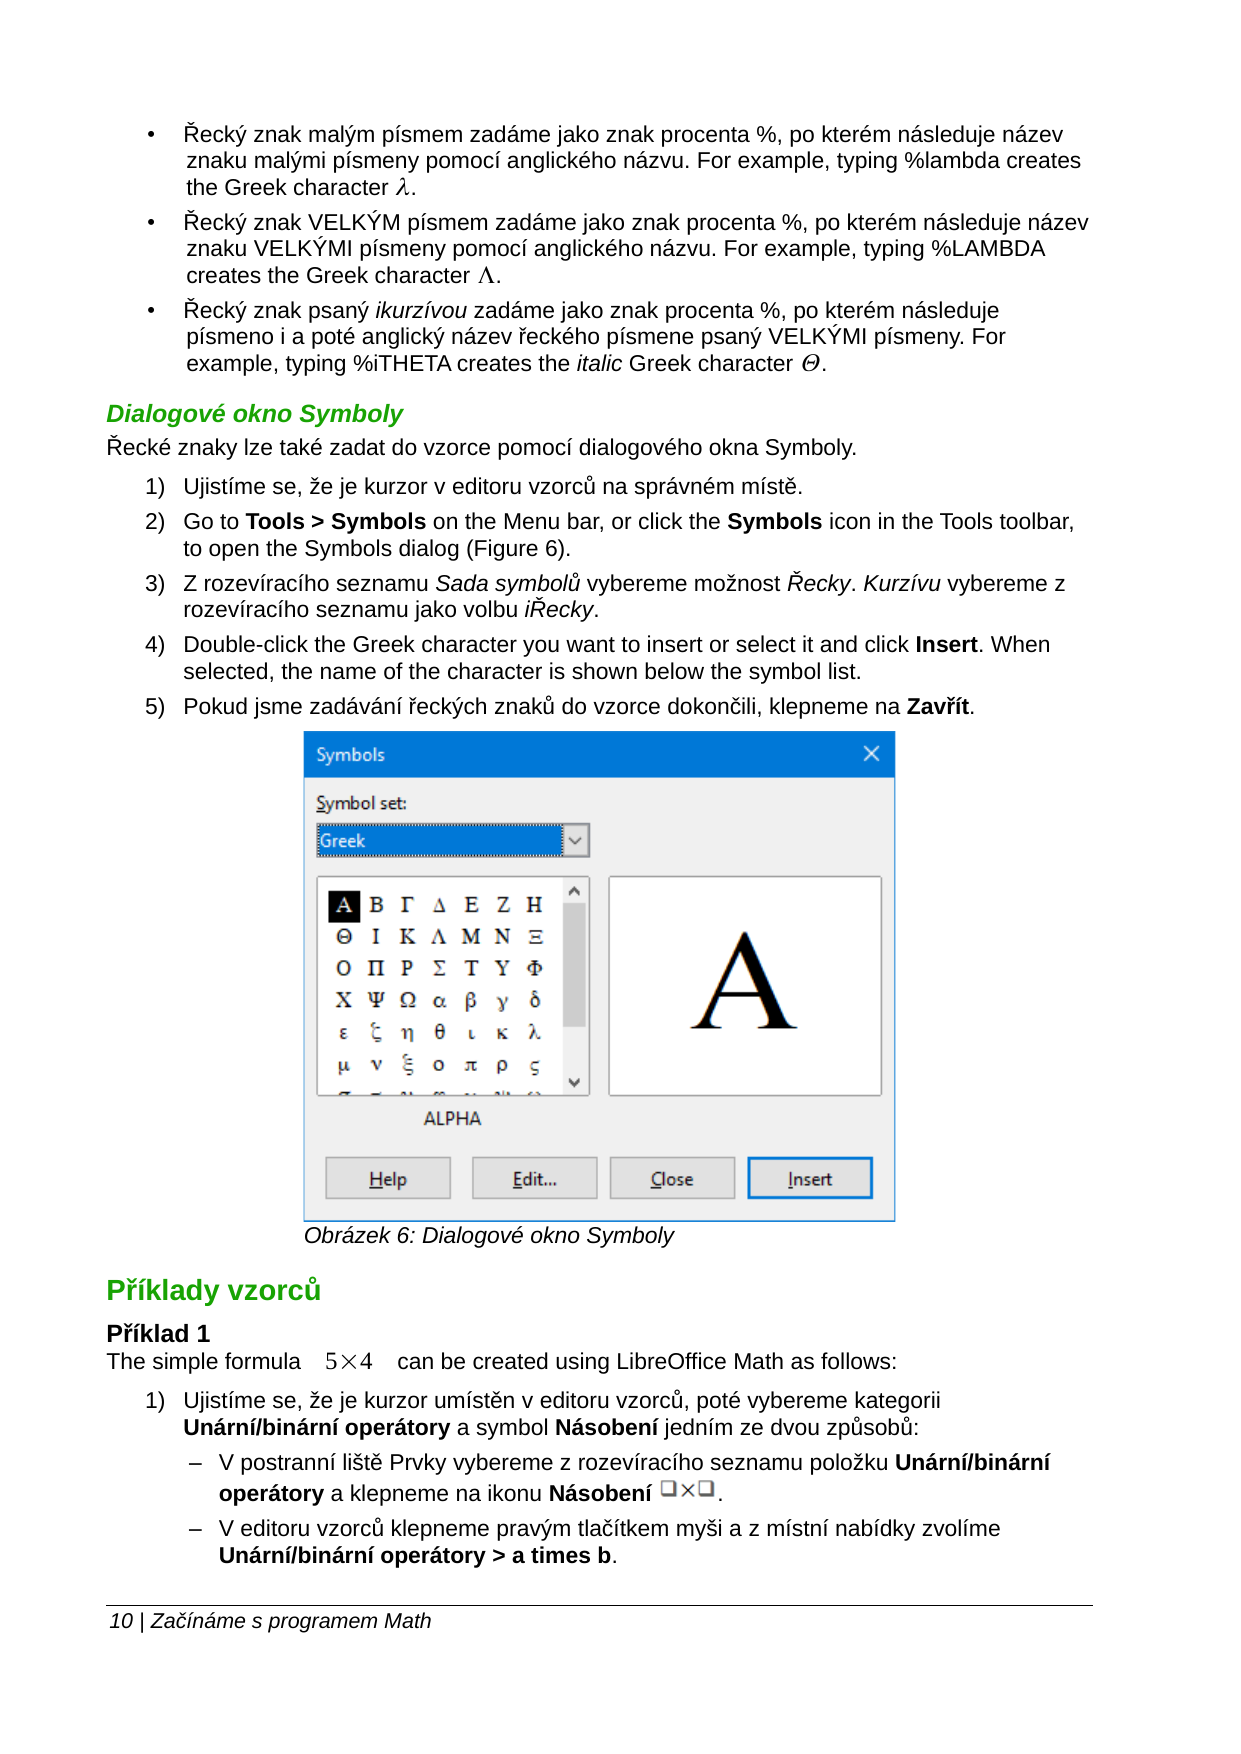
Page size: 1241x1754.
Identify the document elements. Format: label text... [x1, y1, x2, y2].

list Řecký znak malým písmem zadáme jako znak procenta %, po kterém následuje název znaku malými písmeny pomocí anglického názvu. For example, typing %lambda creates the Greek character . [144, 118, 1093, 200]
text Příklad 1 [106, 1318, 1093, 1347]
text Obrázek 6: Dialogové okno Symboly [303, 1222, 895, 1248]
list Ujistíme se, že je kurzor v editoru vzorců na správném místě. [165, 473, 1093, 499]
list Řecký znak VELKÝM písmem zadáme jako znak procenta %, po kterém následuje název znaku VELKÝMI písmeny pomocí anglického názvu. For example, typing %LAMBDA creates the Greek character . [144, 206, 1093, 288]
picture [657, 1475, 717, 1502]
subtitle Dialogové okno Symboly [106, 399, 1093, 428]
list Ujistíme se, že je kurzor umístěn v editoru vzorců, poté vybereme kategorii Unární/binární operátory a symbol Násobení jedním ze dvou způsobů: [165, 1387, 1093, 1440]
text Řecké znaky lze také zadat do vzorce pomocí dialogového okna Symboly. [106, 434, 1093, 461]
list Double-click the Greek character you want to insert or select it and click Insert. When selected, the name of the character is shown below the symbol list. [165, 631, 1093, 684]
list V postranní liště Prvky vybereme z rozevíracího seznamu položku Unární/binární operátory a klepneme na ikonu Násobení . [189, 1449, 1093, 1507]
list Řecký znak psaný ikurzívou zadáme jako znak procenta %, po kterém následuje písmeno i a poté anglický název řeckého písmene psaný VELKÝMI písmeny. For example, typing %iTHETA creates the italic Greek character . [144, 294, 1093, 379]
list Pokud jsme zadávání řeckých znaků do vzorce dokončili, klepneme na Zavřít. [165, 693, 1093, 719]
list V editoru vzorců klepneme pravým tlačítkem myši a z místní nabídky zvolíme Unární/binární operátory > a times b. [189, 1515, 1093, 1568]
list Go to Tools > Symbols on the Menu bar, or click the Symbols icon in the Tools toolbar, to open the Symbols dialog (Figure 6). [165, 508, 1093, 561]
subtitle Příklady vzorců [106, 1273, 1093, 1307]
text The simple formula can be created using LibreOffice Math as follows: [106, 1347, 1093, 1375]
picture [303, 731, 896, 1222]
list Z rozevíracího seznamu Sada symbolů vybereme možnost Řecky. Kurzívu vybereme z rozevíracího seznamu jako volbu iŘecky. [165, 570, 1093, 622]
